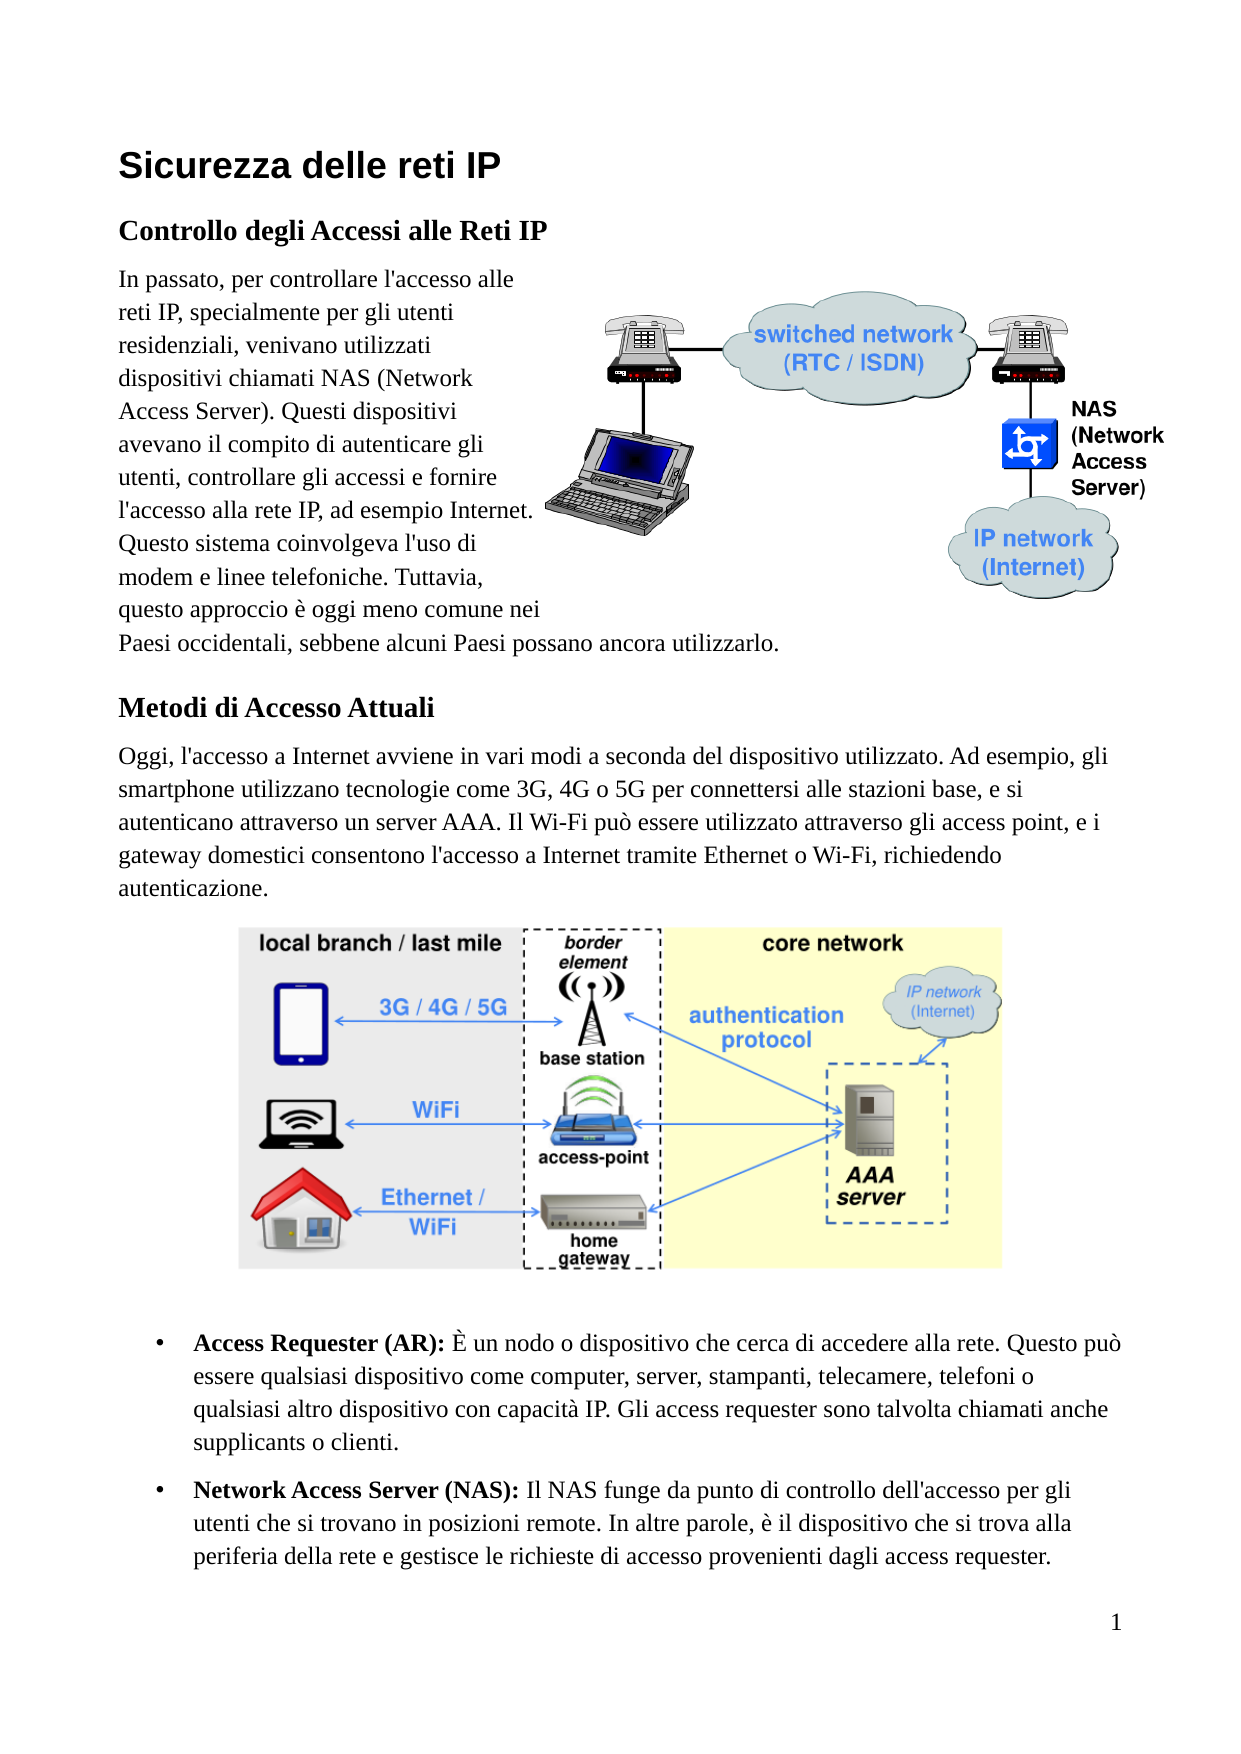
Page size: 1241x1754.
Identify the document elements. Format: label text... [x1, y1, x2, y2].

subtitle Metodi di Accesso Attuali [118, 690, 1122, 723]
text In passato, per controllare l'accesso alle reti IP, specialmente per gli utenti residenziali, venivano utilizzati dispositivi chiamati NAS (Network Access Server). Questi dispositivi avevano il compito di autenticare gli utenti, controllare gli accessi e fornire l'accesso alla rete IP, ad esempio Internet. Questo sistema coinvolgeva l'uso di modem e linee telefoniche. Tuttavia, questo approccio è oggi meno comune nei Paesi occidentali, sebbene alcuni Paesi possano ancora utilizzarlo. [118, 264, 1122, 656]
subtitle Sicurezza delle reti IP [118, 143, 1122, 186]
list Access Requester (AR): È un nodo o dispositivo che cerca di accedere alla rete. Questo può essere qualsiasi dispositivo come computer, server, stampanti, telecamere, telefoni o qualsiasi altro dispositivo con capacità IP. Gli access requester sono talvolta chiamati anche supplicants o clienti. [156, 1328, 1122, 1456]
list Network Access Server (NAS): Il NAS funge da punto di controllo dell'accesso per gli utenti che si trovano in posizioni remote. In altre parole, è il dispositivo che si trova alla periferia della rete e gestisce le richieste di accesso provenienti dagli access requester. [156, 1475, 1122, 1570]
subtitle Controllo degli Accessi alle Reti IP [118, 213, 1122, 247]
picture [540, 289, 1165, 603]
text Oggi, l'accesso a Internet avviene in vari modi a seconda del dispositivo utilizzato. Ad esempio, gli smartphone utilizzano tecnologie come 3G, 4G o 5G per connettersi alle stazioni base, e si autenticano attraverso un server AAA. Il Wi-Fi può essere utilizzato attraverso gli access point, e i gateway domestici consentono l'accesso a Internet tramite Ethernet o Wi-Fi, richiedendo autenticazione. [118, 741, 1122, 902]
picture [234, 920, 1006, 1277]
